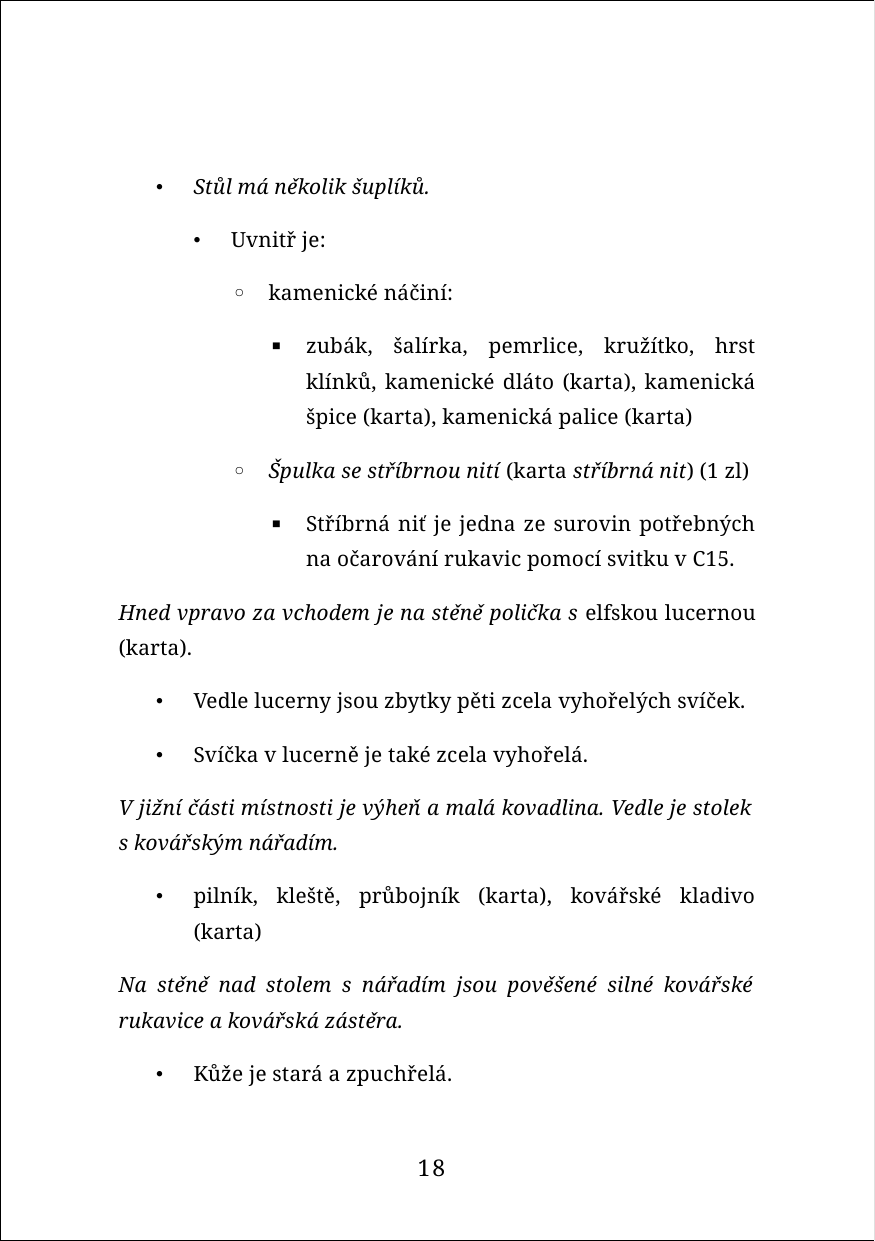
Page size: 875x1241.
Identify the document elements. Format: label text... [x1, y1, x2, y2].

list Svíčka v lucerně je také zcela vyhořelá. [156, 740, 756, 768]
list kamenické náčiní: [231, 278, 756, 307]
list Stříbrná niť je jedna ze surovin potřebných na očarování rukavic pomocí svitku v C15. [268, 509, 756, 573]
list Vedle lucerny jsou zbytky pěti zcela vyhořelých svíček. [156, 686, 756, 715]
list pilník, kleště, průbojník (karta), kovářské kladivo (karta) [156, 882, 756, 946]
list zubák, šalírka, pemrlice, kružítko, hrst klínků, kamenické dláto (karta), kamenická špice (karta), kamenická palice (karta) [268, 331, 756, 431]
text Hned vpravo za vchodem je na stěně polička s elfskou lucernou (karta). [118, 598, 756, 662]
text V jižní části místnosti je výheň a malá kovadlina. Vedle je stolek s kovářským nářadím. [118, 793, 756, 857]
list Uvnitř je: [193, 225, 756, 253]
list Špulka se stříbrnou nití (karta stříbrná nit) (1 zl) [231, 456, 756, 484]
list Kůže je stará a zpuchřelá. [156, 1059, 756, 1088]
list Stůl má několik šuplíků. [156, 172, 756, 200]
text Na stěně nad stolem s nářadím jsou pověšené silné kovářské rukavice a kovářská zástěra. [118, 970, 756, 1034]
